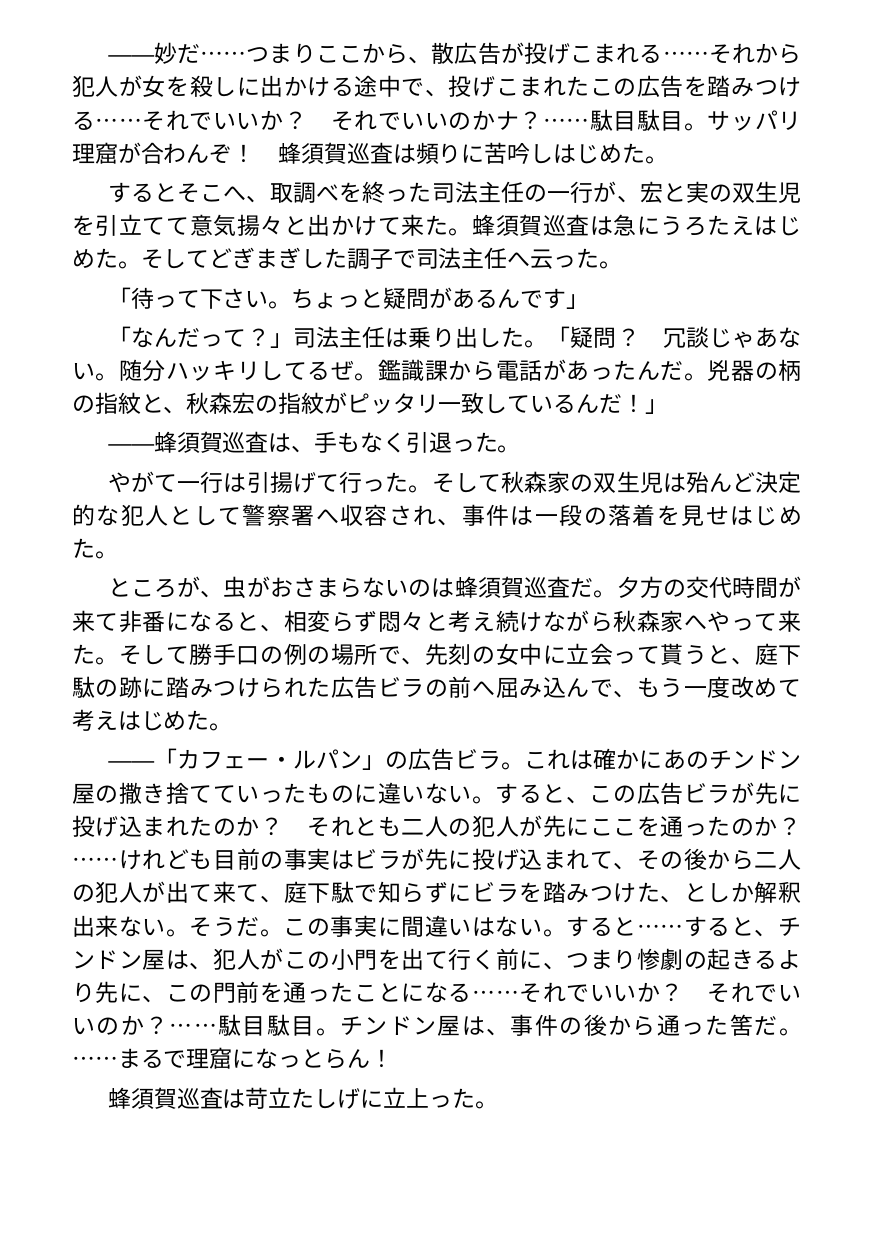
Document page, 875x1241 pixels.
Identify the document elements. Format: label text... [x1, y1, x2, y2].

text ――蜂須賀巡査は、手もなく引退った。 [72, 425, 802, 458]
text 「待って下さい。ちょっと疑問があるんです」 [72, 281, 802, 314]
text ――「カフェー・ルパン」の広告ビラ。これは確かにあのチンドン屋の撒き捨てていったものに違いない。すると、この広告ビラが先に投げ込まれたのか？ それとも二人の犯人が先にここを通ったのか？……けれども目前の事実はビラが先に投げ込まれて、その後から二人の犯人が出て来て、庭下駄で知らずにビラを踏みつけた、としか解釈出来ない。そうだ。この事実に間違いはない。すると……すると、チンドン屋は、犯人がこの小門を出て行く前に、つまり惨劇の起きるより先に、この門前を通ったことになる……それでいいか？ それでいいのか？……駄目駄目。チンドン屋は、事件の後から通った筈だ。……まるで理窟になっとらん！ [72, 742, 802, 1074]
text やがて一行は引揚げて行った。そして秋森家の双生児は殆んど決定的な犯人として警察署へ収容され、事件は一段の落着を見せはじめた。 [72, 464, 802, 564]
text ――妙だ……つまりここから、散広告が投げこまれる……それから犯人が女を殺しに出かける途中で、投げこまれたこの広告を踏みつける……それでいいか？ それでいいのかナ？……駄目駄目。サッパリ理窟が合わんぞ！ 蜂須賀巡査は頻りに苦吟しはじめた。 [72, 36, 802, 169]
text するとそこへ、取調べを終った司法主任の一行が、宏と実の双生児を引立てて意気揚々と出かけて来た。蜂須賀巡査は急にうろたえはじめた。そしてどぎまぎした調子で司法主任へ云った。 [72, 175, 802, 274]
text 「なんだって？」司法主任は乗り出した。「疑問？ 冗談じゃあない。随分ハッキリしてるぜ。鑑識課から電話があったんだ。兇器の柄の指紋と、秋森宏の指紋がピッタリ一致しているんだ！」 [72, 320, 802, 419]
text 蜂須賀巡査は苛立たしげに立上った。 [72, 1080, 802, 1114]
text ところが、虫がおさまらないのは蜂須賀巡査だ。夕方の交代時間が来て非番になると、相変らず悶々と考え続けながら秋森家へやって来た。そして勝手口の例の場所で、先刻の女中に立会って貰うと、庭下駄の跡に踏みつけられた広告ビラの前へ屈み込んで、もう一度改めて考えはじめた。 [72, 570, 802, 736]
